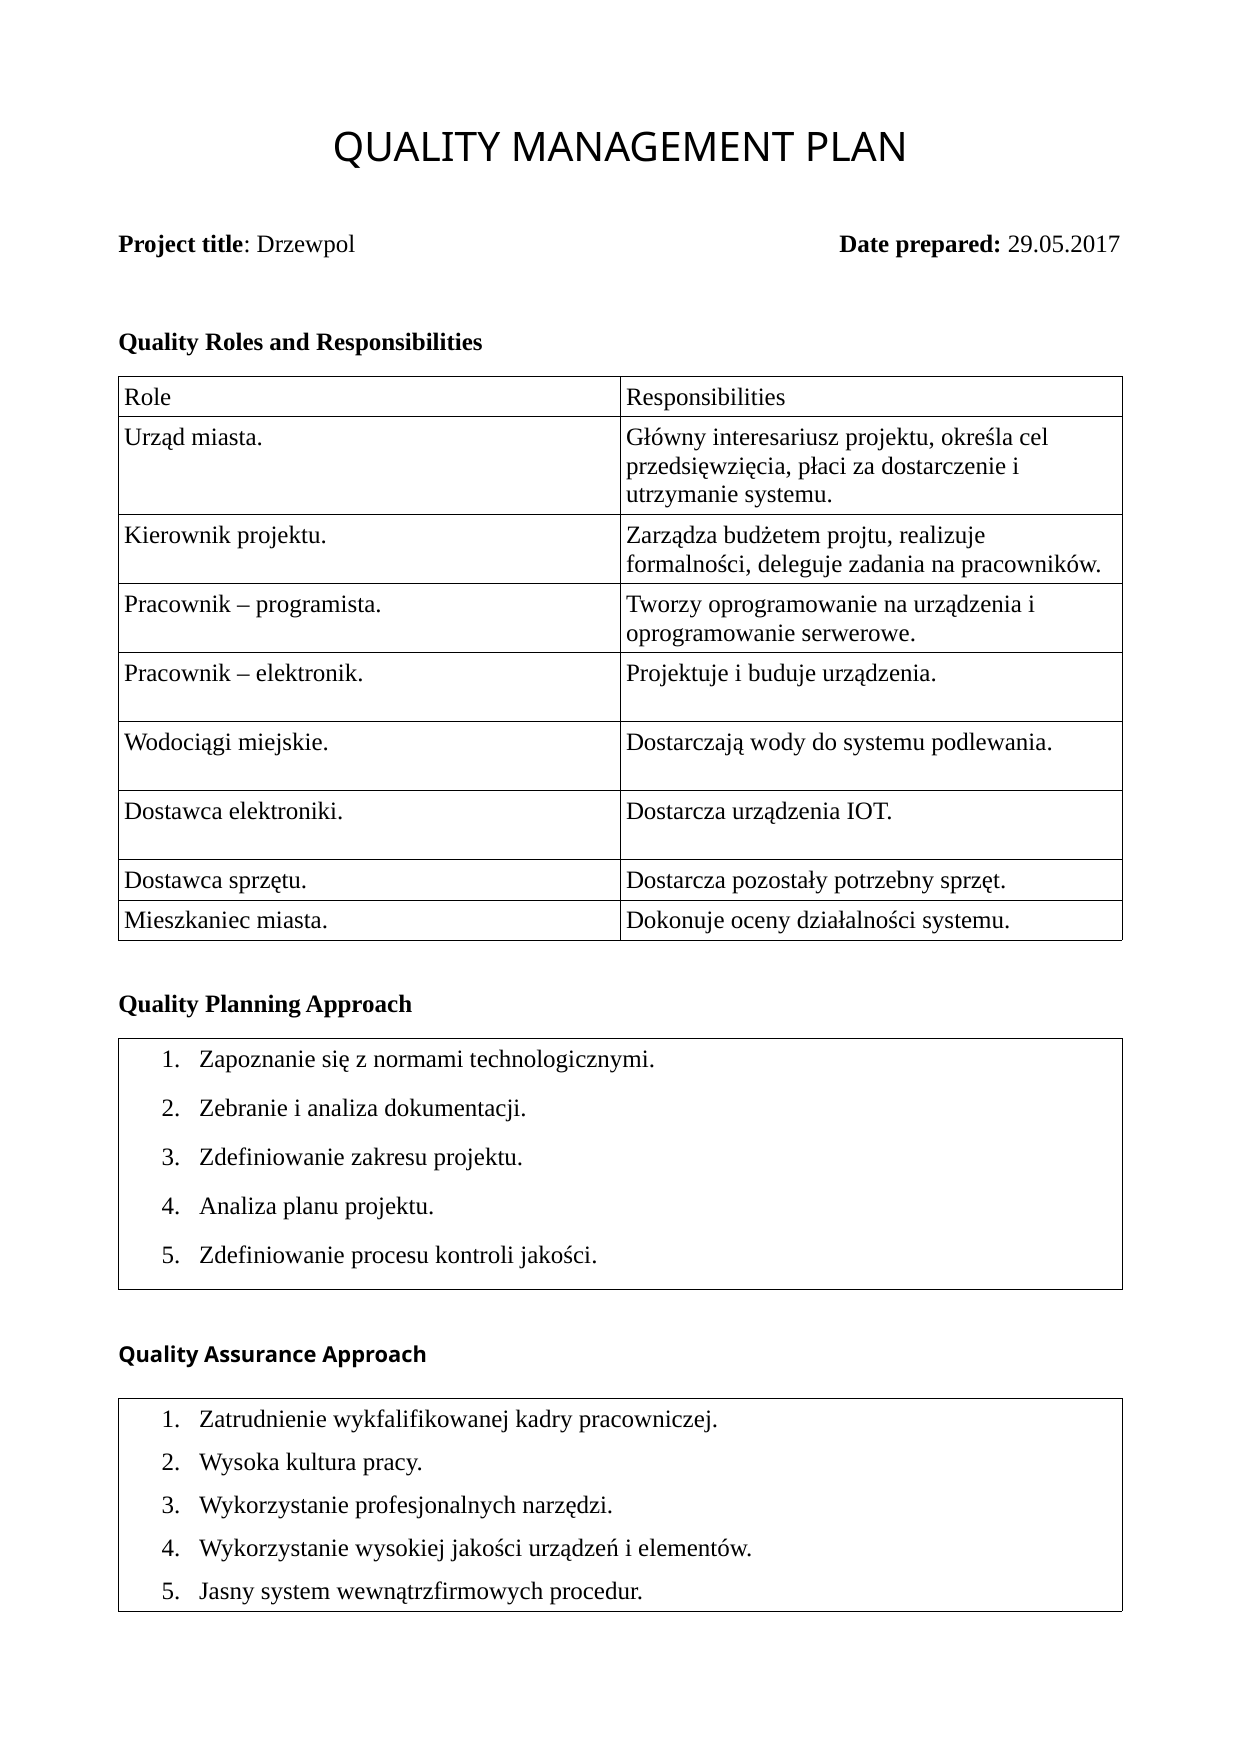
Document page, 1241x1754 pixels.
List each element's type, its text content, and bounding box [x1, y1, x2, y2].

table_cell Główny interesariusz projektu, określa cel przedsięwzięcia, płaci za dostarczenie i utrzymanie systemu. [621, 417, 1122, 514]
table_cell Dostarczają wody do systemu podlewania. [621, 722, 1122, 790]
table_cell Pracownik – elektronik. [119, 653, 620, 721]
text QUALITY MANAGEMENT PLAN [118, 118, 1122, 173]
table_cell Tworzy oprogramowanie na urządzenia i oprogramowanie serwerowe. [621, 584, 1122, 652]
text Quality Planning Approach [118, 989, 1122, 1018]
text Quality Roles and Responsibilities [118, 327, 1122, 356]
table_cell Mieszkaniec miasta. [119, 901, 620, 940]
table_cell Zarządza budżetem projtu, realizuje formalności, deleguje zadania na pracowników. [621, 515, 1122, 583]
table_cell Projektuje i buduje urządzenia. [621, 653, 1122, 721]
table_cell Dostarcza pozostały potrzebny sprzęt. [621, 860, 1122, 900]
table_header Role [119, 377, 620, 416]
table_cell Wodociągi miejskie. [119, 722, 620, 790]
table_cell Dostarcza urządzenia IOT. [621, 791, 1122, 859]
table_cell Dokonuje oceny działalności systemu. [621, 901, 1122, 940]
table_header Zapoznanie się z normami technologicznymi. Zebranie i analiza dokumentacji. Zdefiniowanie zakresu projektu. Analiza planu projektu. Zdefiniowanie procesu kontroli jakości. [119, 1039, 1122, 1289]
table_cell Dostawca elektroniki. [119, 791, 620, 859]
table_header Zatrudnienie wykfalifikowanej kadry pracowniczej. Wysoka kultura pracy. Wykorzystanie profesjonalnych narzędzi. Wykorzystanie wysokiej jakości urządzeń i elementów. Jasny system wewnątrzfirmowych procedur. [119, 1399, 1122, 1611]
table_cell Urząd miasta. [119, 417, 620, 514]
text Project title: Drzewpol Date prepared: 29.05.2017 [118, 229, 1122, 257]
table_header Responsibilities [621, 377, 1122, 416]
table_cell Kierownik projektu. [119, 515, 620, 583]
text Quality Assurance Approach [118, 1338, 1122, 1368]
table_cell Dostawca sprzętu. [119, 860, 620, 900]
table_cell Pracownik – programista. [119, 584, 620, 652]
